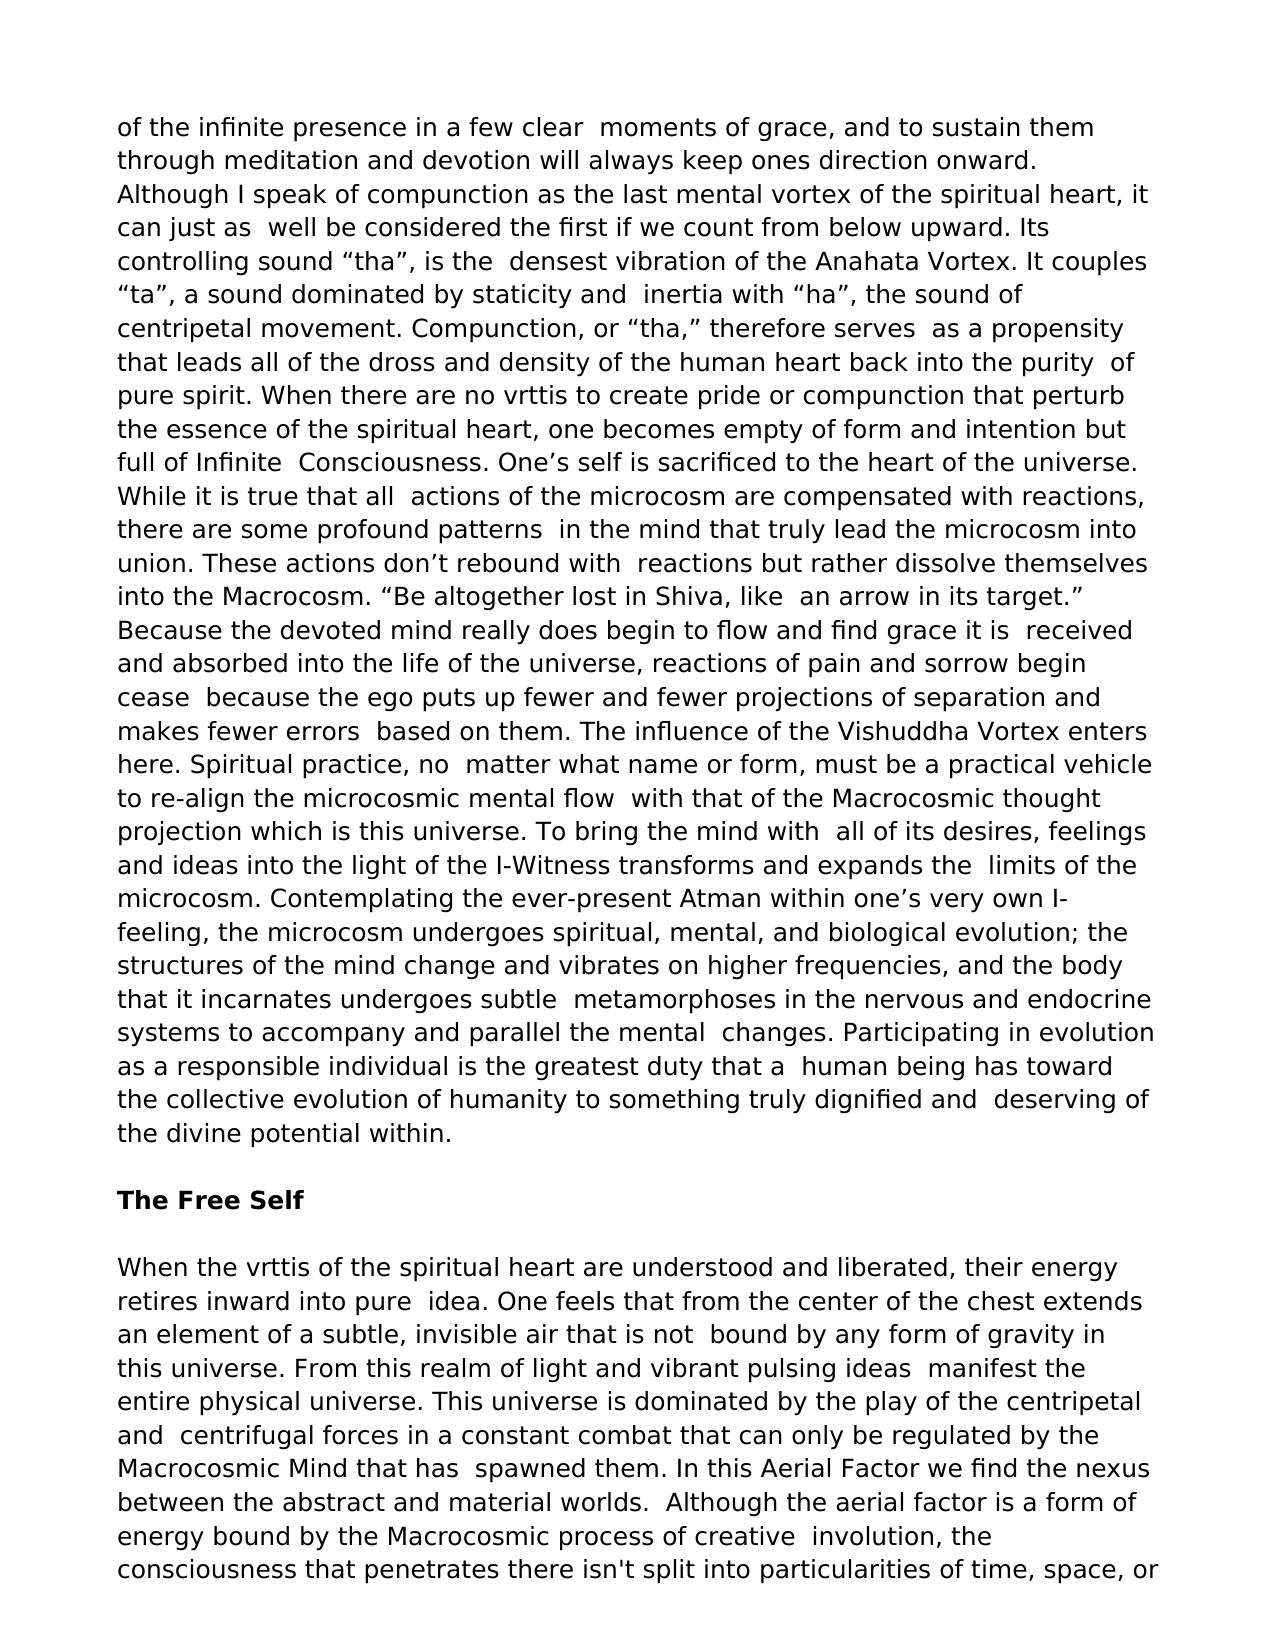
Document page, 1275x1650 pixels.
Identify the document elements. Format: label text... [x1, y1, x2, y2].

text The Free Self [117, 1186, 1159, 1216]
text When the vrttis of the spiritual heart are understood and liberated, their energy retires inward into pure idea. One feels that from the center of the chest extends an element of a subtle, invisible air that is not bound by any form of gravity in this universe. From this realm of light and vibrant pulsing ideas manifest the entire physical universe. This universe is dominated by the play of the centripetal and centrifugal forces in a constant combat that can only be regulated by the Macrocosmic Mind that has spawned them. In this Aerial Factor we find the nexus between the abstract and material worlds. Although the aerial factor is a form of energy bound by the Macrocosmic process of creative involution, the consciousness that penetrates there isn't split into particularities of time, space, or [117, 1253, 1159, 1584]
text Although I speak of compunction as the last mental vortex of the spiritual heart, it can just as well be considered the first if we count from below upward. Its controlling sound “tha”, is the densest vibration of the Anahata Vortex. It couples “ta”, a sound dominated by staticity and inertia with “ha”, the sound of centripetal movement. Compunction, or “tha,” therefore serves as a propensity that leads all of the dross and density of the human heart back into the purity of pure spirit. When there are no vrttis to create pride or compunction that perturb the essence of the spiritual heart, one becomes empty of form and intention but full of Infinite Consciousness. One’s self is sacrificed to the heart of the universe. While it is true that all actions of the microcosm are compensated with reactions, there are some profound patterns in the mind that truly lead the microcosm into union. These actions don’t rebound with reactions but rather dissolve themselves into the Macrocosm. “Be altogether lost in Shiva, like an arrow in its target.” Because the devoted mind really does begin to flow and find grace it is received and absorbed into the life of the universe, reactions of pain and sorrow begin cease because the ego puts up fewer and fewer projections of separation and makes fewer errors based on them. The influence of the Vishuddha Vortex enters here. Spiritual practice, no matter what name or form, must be a practical vehicle to re-align the microcosmic mental flow with that of the Macrocosmic thought projection which is this universe. To bring the mind with all of its desires, feelings and ideas into the light of the I-Witness transforms and expands the limits of the microcosm. Contemplating the ever-present Atman within one’s very own I-feeling, the microcosm undergoes spiritual, mental, and biological evolution; the structures of the mind change and vibrates on higher frequencies, and the body that it incarnates undergoes subtle metamorphoses in the nervous and endocrine systems to accompany and parallel the mental changes. Participating in evolution as a responsible individual is the greatest duty that a human being has toward the collective evolution of humanity to something truly dignified and deserving of the divine potential within. [117, 180, 1159, 1148]
text of the infinite presence in a few clear moments of grace, and to sustain them through meditation and devotion will always keep ones direction onward. [117, 113, 1159, 176]
